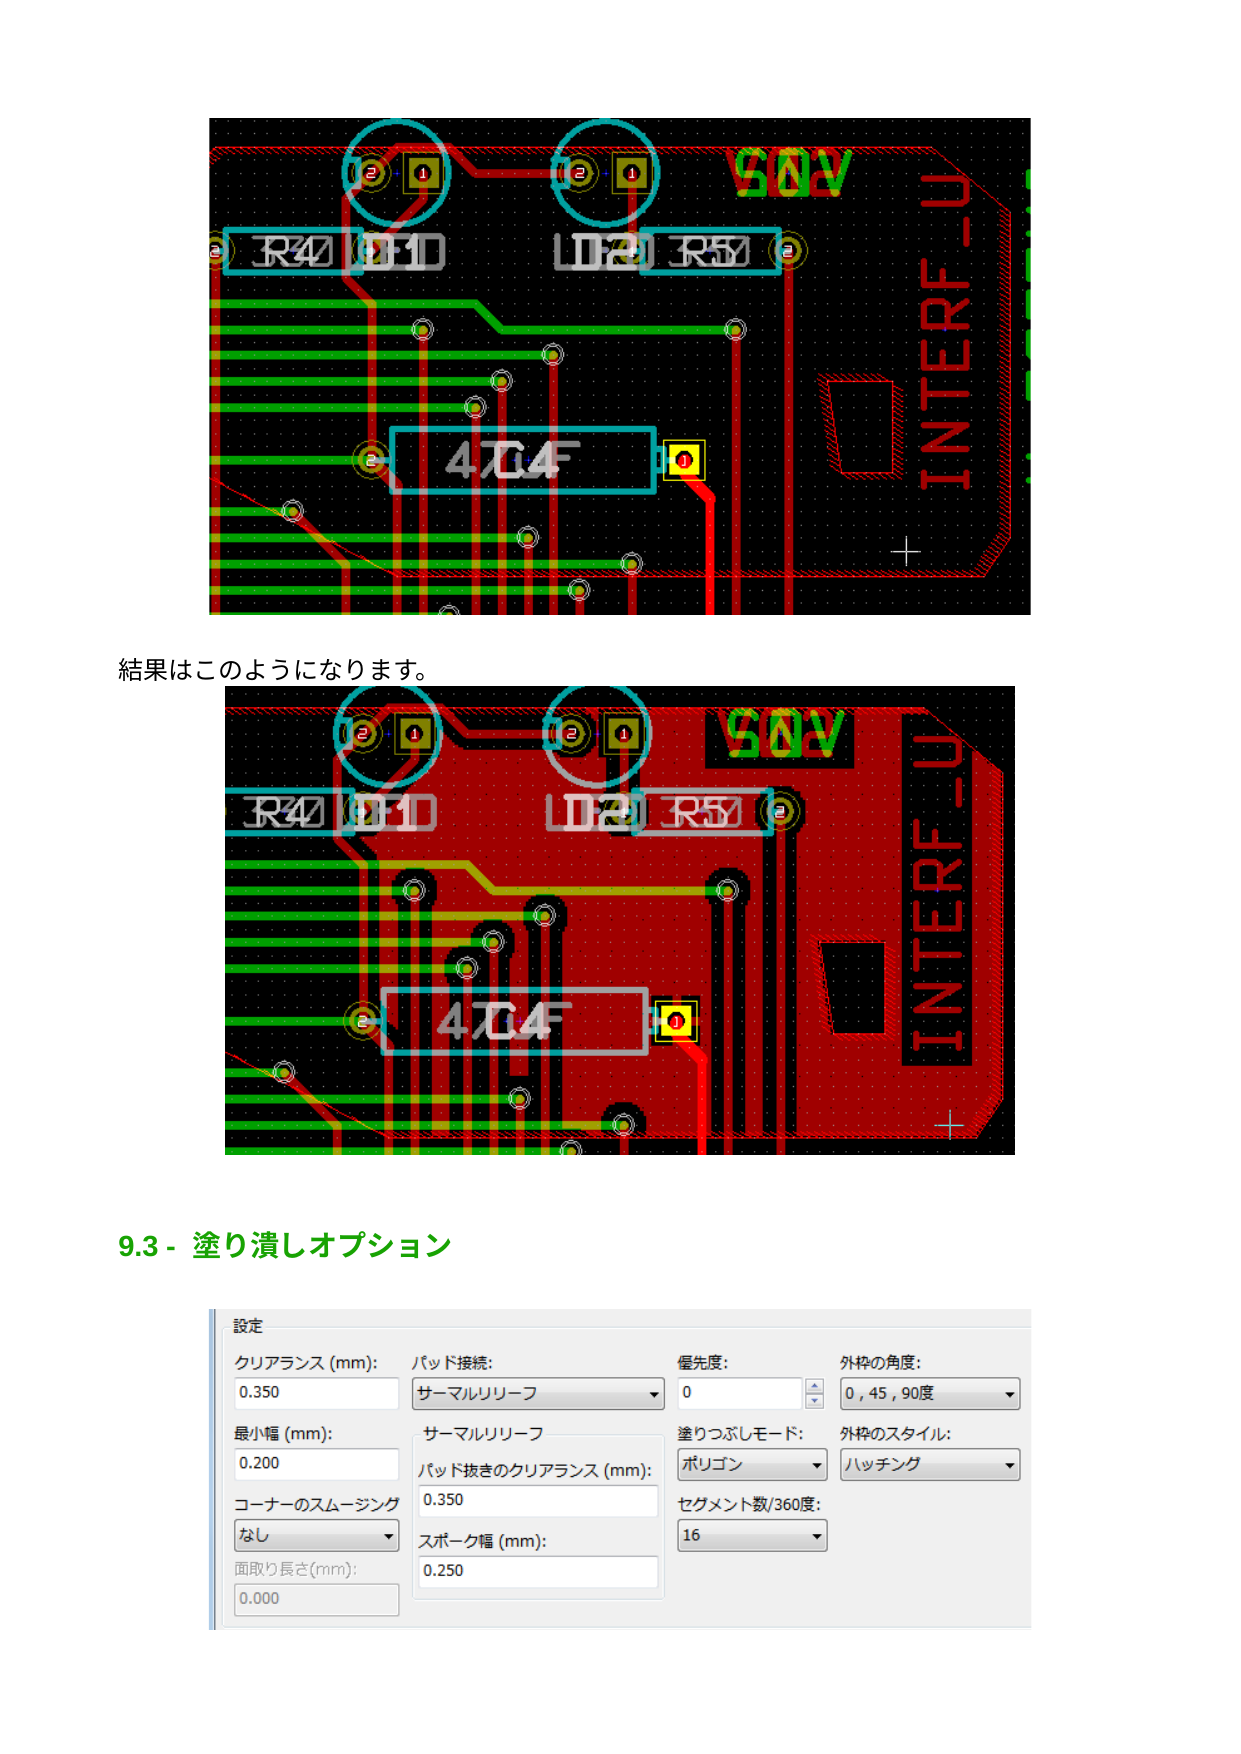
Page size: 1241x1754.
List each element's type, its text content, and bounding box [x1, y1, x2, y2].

picture [209, 118, 1031, 615]
subtitle 塗り潰しオプション [118, 1225, 1122, 1265]
text 結果はこのようになります。 [118, 653, 1122, 687]
picture [225, 686, 1015, 1155]
